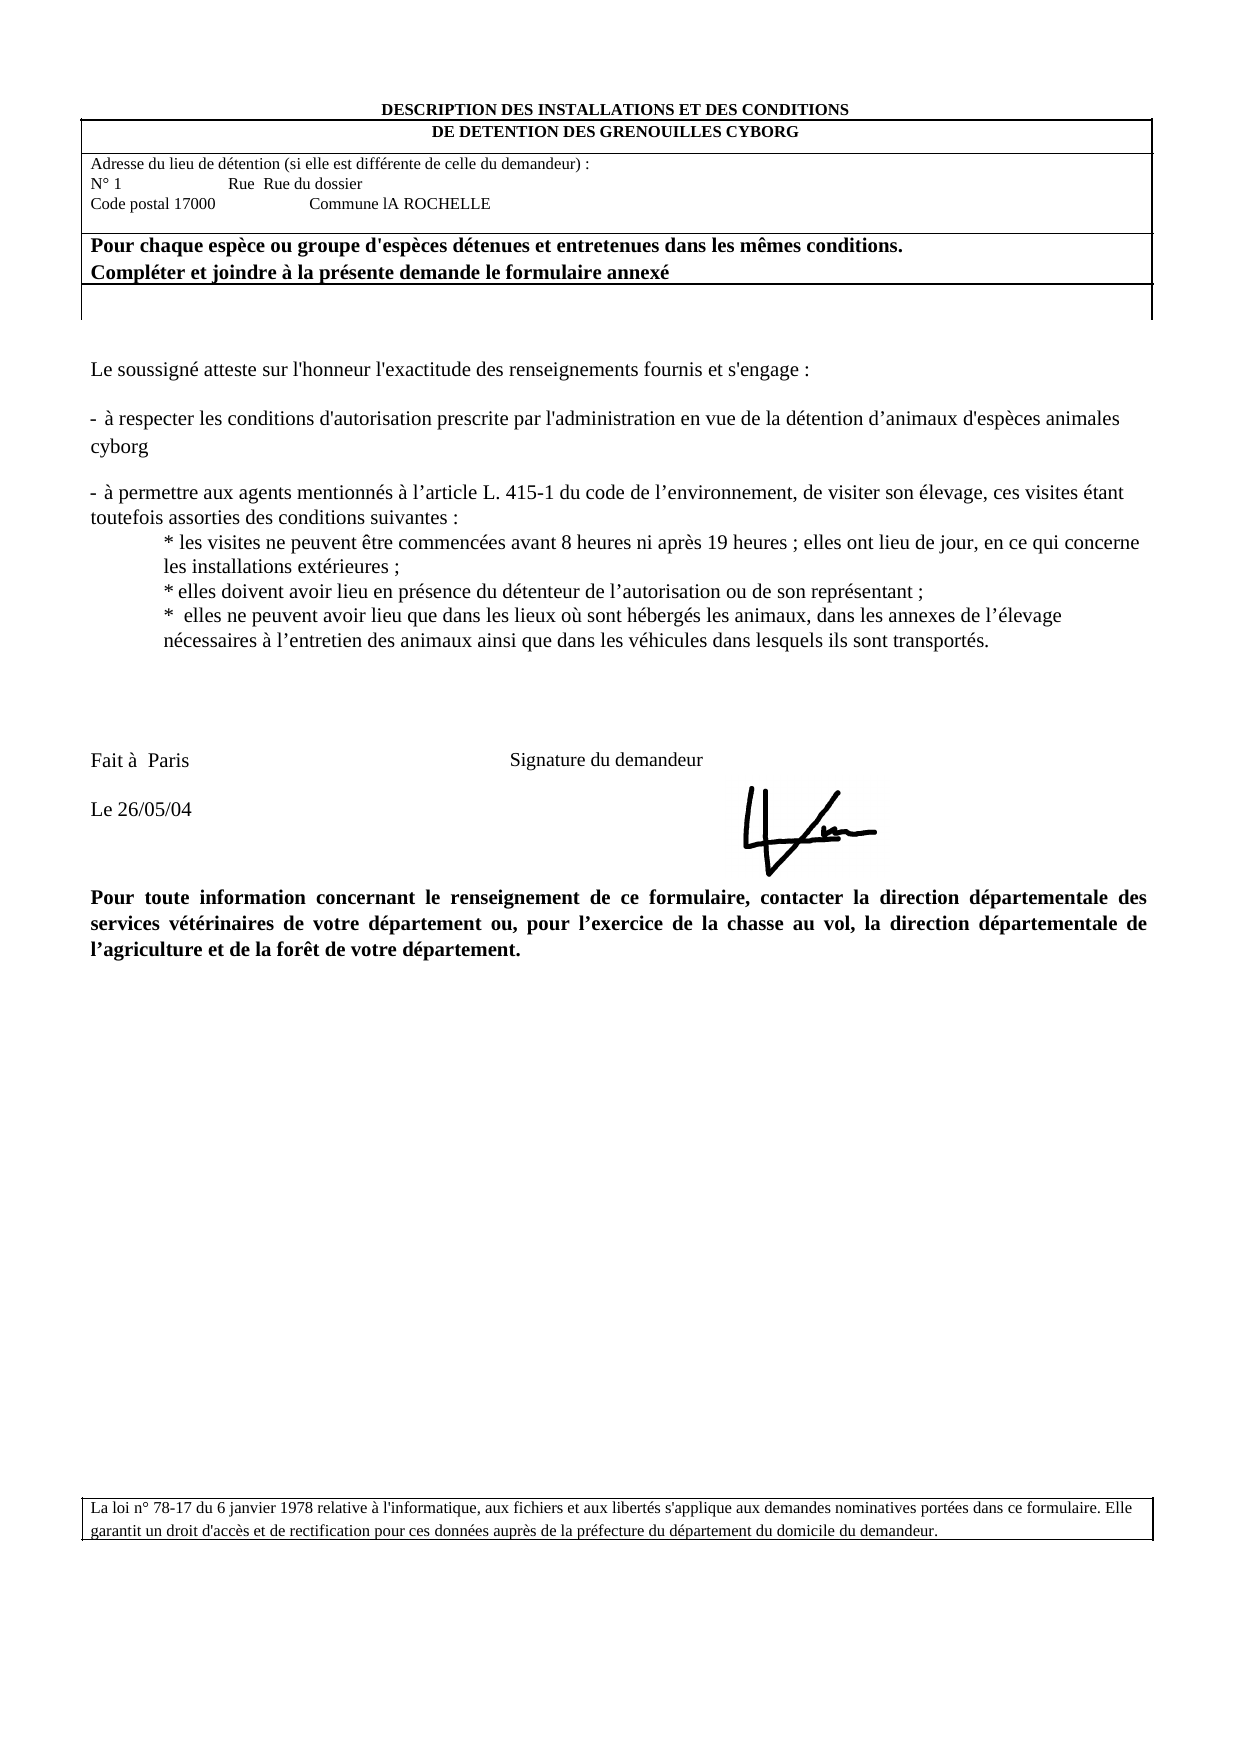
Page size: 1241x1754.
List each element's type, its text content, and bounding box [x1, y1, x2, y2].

list à respecter les conditions d'autorisation prescrite par l'administration en vue de la détention d’animaux d'espèces animales cyborg [89, 406, 1140, 458]
text DE DETENTION DES GRENOUILLES CYBORG [89, 122, 1141, 141]
list à permettre aux agents mentionnés à l’article L. 415-1 du code de l’environnement, de visiter son élevage, ces visites étant toutefois assorties des conditions suivantes : [89, 479, 1140, 529]
text Signature du demandeur [509, 748, 1148, 771]
text Code postal 17000 Commune lA ROCHELLE [90, 193, 1148, 213]
text Le 26/05/04 [90, 797, 725, 821]
text Fait à Paris [90, 748, 466, 772]
text [890, 797, 1148, 821]
text La loi n° 78-17 du 6 janvier 1978 relative à l'informatique, aux fichiers et aux libertés s'applique aux demandes nominatives portées dans ce formulaire. Elle garantit un droit d'accès et de rectification pour ces données auprès de la préfecture du département du domicile du demandeur. [90, 1499, 1140, 1539]
list les visites ne peuvent être commencées avant 8 heures ni après 19 heures ; elles ont lieu de jour, en ce qui concerne les installations extérieures ; [163, 530, 1140, 578]
text Compléter et joindre à la présente demande le formulaire annexé [90, 260, 1148, 283]
text Adresse du lieu de détention (si elle est différente de celle du demandeur) : [90, 154, 1148, 173]
list elles doivent avoir lieu en présence du détenteur de l’autorisation ou de son représentant ; [163, 579, 1148, 603]
text Pour chaque espèce ou groupe d'espèces détenues et entretenues dans les mêmes conditions. [90, 234, 1148, 257]
text DESCRIPTION DES INSTALLATIONS ET DES CONDITIONS [89, 100, 1141, 119]
text Le soussigné atteste sur l'honneur l'exactitude des renseignements fournis et s'engage : [90, 357, 1148, 381]
text Pour toute information concernant le renseignement de ce formulaire, contacter la direction départementale des services vétérinaires de votre département ou, pour l’exercice de la chasse au vol, la direction départementale de l’agriculture et de la forêt de votre département. [90, 885, 1148, 961]
picture [725, 775, 890, 878]
list elles ne peuvent avoir lieu que dans les lieux où sont hébergés les animaux, dans les annexes de l’élevage nécessaires à l’entretien des animaux ainsi que dans les véhicules dans lesquels ils sont transportés. [163, 603, 1140, 652]
text N° 1 Rue Rue du dossier [90, 174, 1148, 193]
